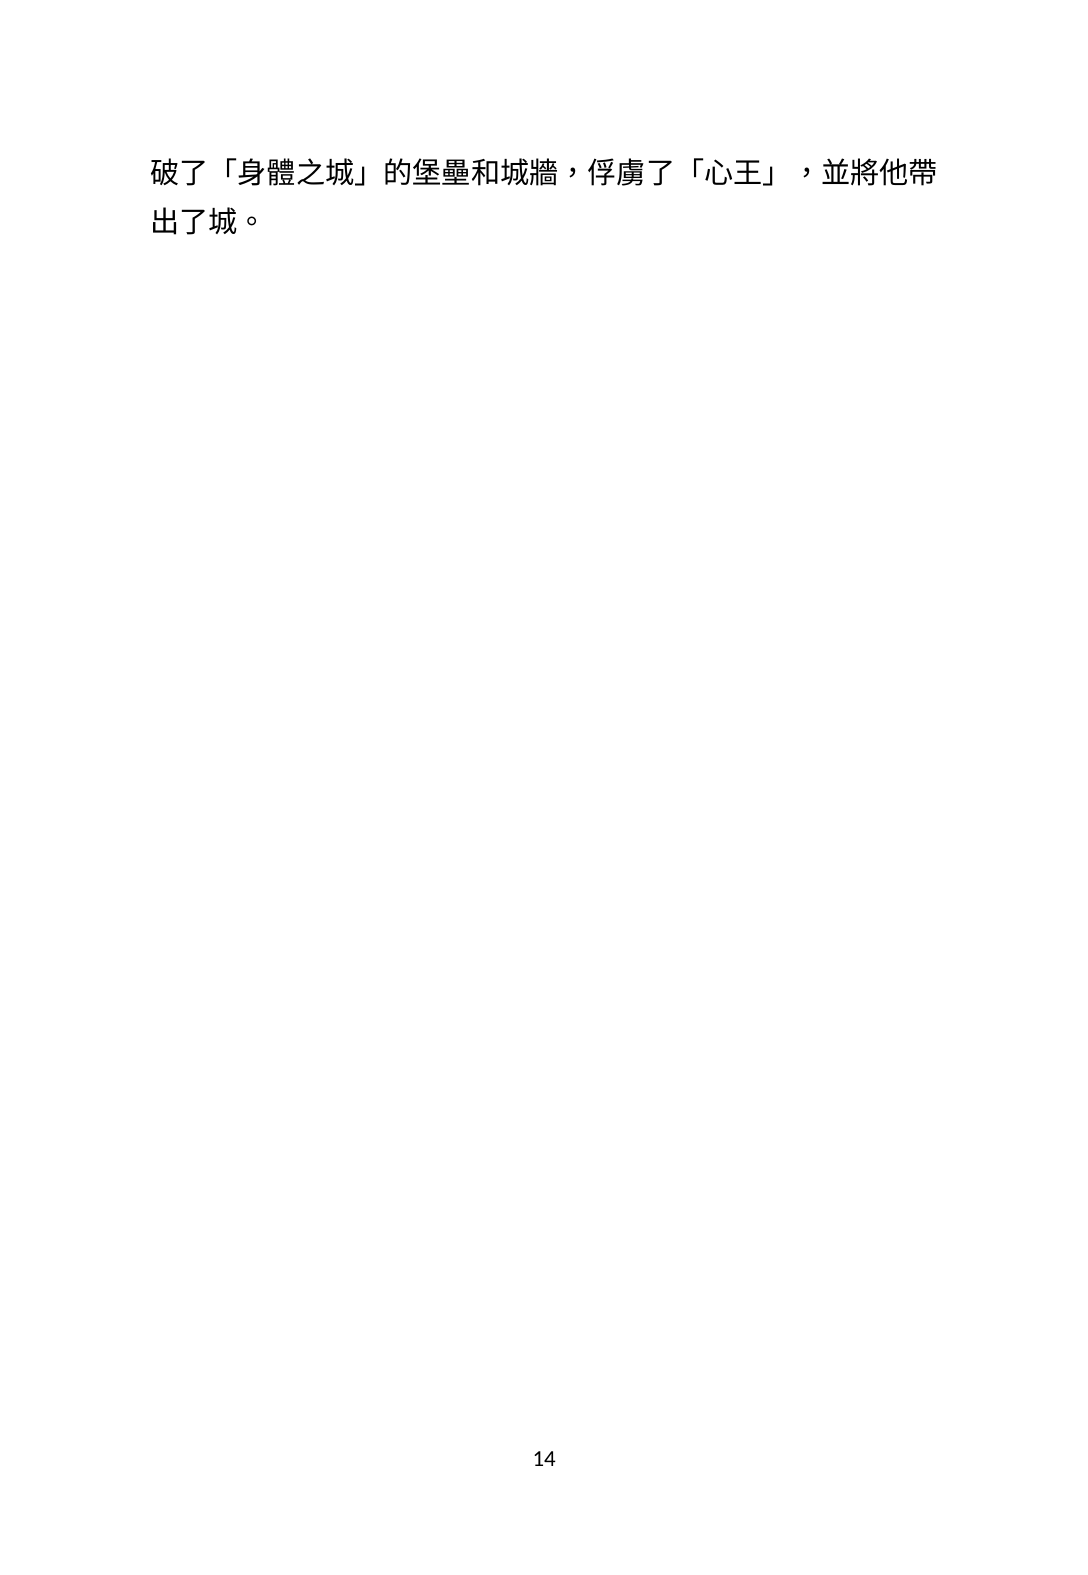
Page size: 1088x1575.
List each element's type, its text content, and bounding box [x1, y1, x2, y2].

text 破了「身體之城」的堡壘和城牆，俘虜了「心王」，並將他帶出了城。 [150, 150, 938, 241]
